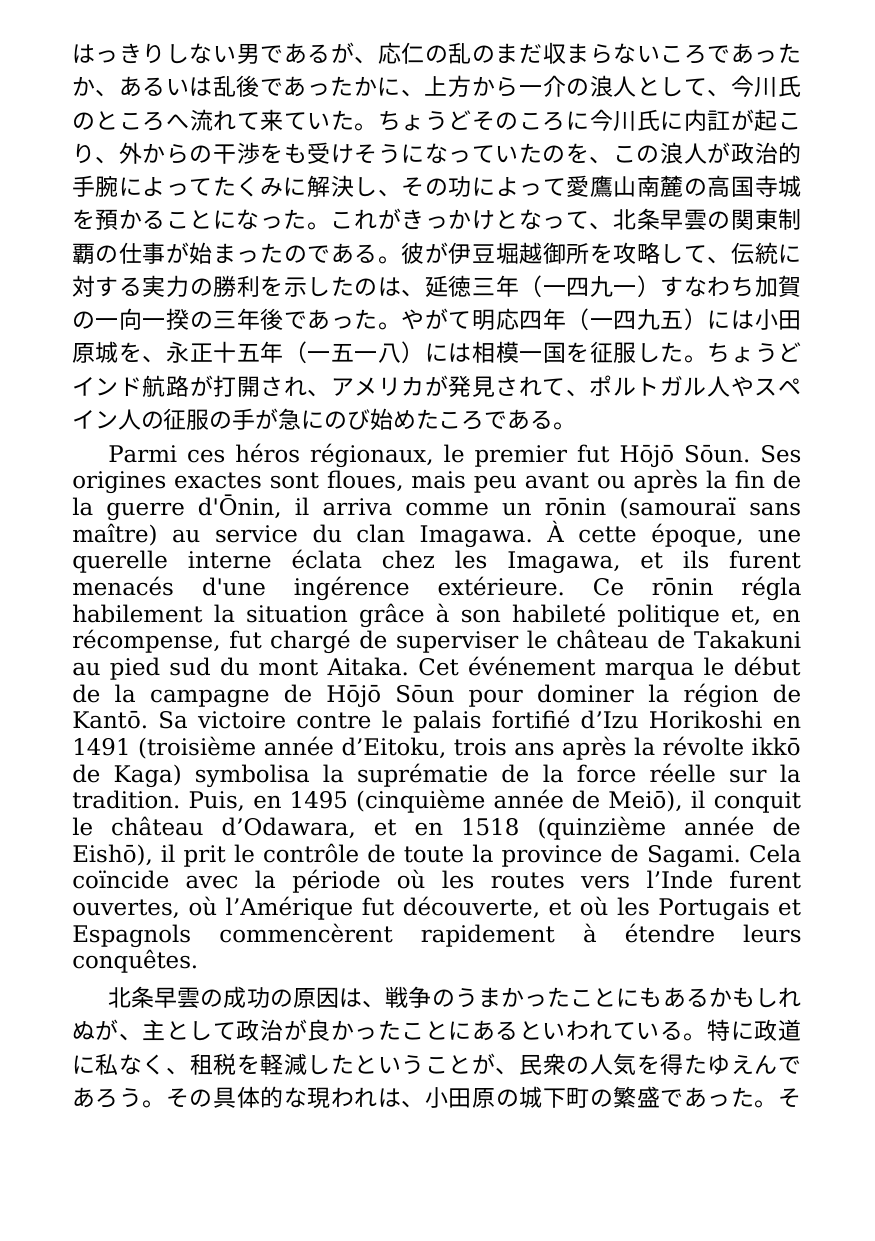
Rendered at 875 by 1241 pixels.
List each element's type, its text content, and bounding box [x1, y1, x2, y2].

text はっきりしない男であるが、応仁の乱のまだ収まらないころであったか、あるいは乱後であったかに、上方から一介の浪人として、今川氏のところへ流れて来ていた。ちょうどそのころに今川氏に内訌が起こり、外からの干渉をも受けそうになっていたのを、この浪人が政治的手腕によってたくみに解決し、その功によって愛鷹山南麓の高国寺城を預かることになった。これがきっかけとなって、北条早雲の関東制覇の仕事が始まったのである。彼が伊豆堀越御所を攻略して、伝統に対する実力の勝利を示したのは、延徳三年（一四九一）すなわち加賀の一向一揆の三年後であった。やがて明応四年（一四九五）には小田原城を、永正十五年（一五一八）には相模一国を征服した。ちょうどインド航路が打開され、アメリカが発見されて、ポルトガル人やスペイン人の征服の手が急にのび始めたころである。 [72, 36, 802, 435]
text Parmi ces héros régionaux, le premier fut Hōjō Sōun. Ses origines exactes sont floues, mais peu avant ou après la fin de la guerre d'Ōnin, il arriva comme un rōnin (samouraï sans maître) au service du clan Imagawa. À cette époque, une querelle interne éclata chez les Imagawa, et ils furent menacés d'une ingérence extérieure. Ce rōnin régla habilement la situation grâce à son habileté politique et, en récompense, fut chargé de superviser le château de Takakuni au pied sud du mont Aitaka. Cet événement marqua le début de la campagne de Hōjō Sōun pour dominer la région de Kantō. Sa victoire contre le palais fortifié d’Izu Horikoshi en 1491 (troisième année d’Eitoku, trois ans après la révolte ikkō de Kaga) symbolisa la suprématie de la force réelle sur la tradition. Puis, en 1495 (cinquième année de Meiō), il conquit le château d’Odawara, et en 1518 (quinzième année de Eishō), il prit le contrôle de toute la province de Sagami. Cela coïncide avec la période où les routes vers l’Inde furent ouvertes, où l’Amérique fut découverte, et où les Portugais et Espagnols commencèrent rapidement à étendre leurs conquêtes. [72, 441, 802, 974]
text 北条早雲の成功の原因は、戦争のうまかったことにもあるかもしれぬが、主として政治が良かったことにあるといわれている。特に政道に私なく、租税を軽減したということが、民衆の人気を得たゆえんであろう。その具体的な現われは、小田原の城下町の繁盛であった。そ [72, 980, 802, 1113]
